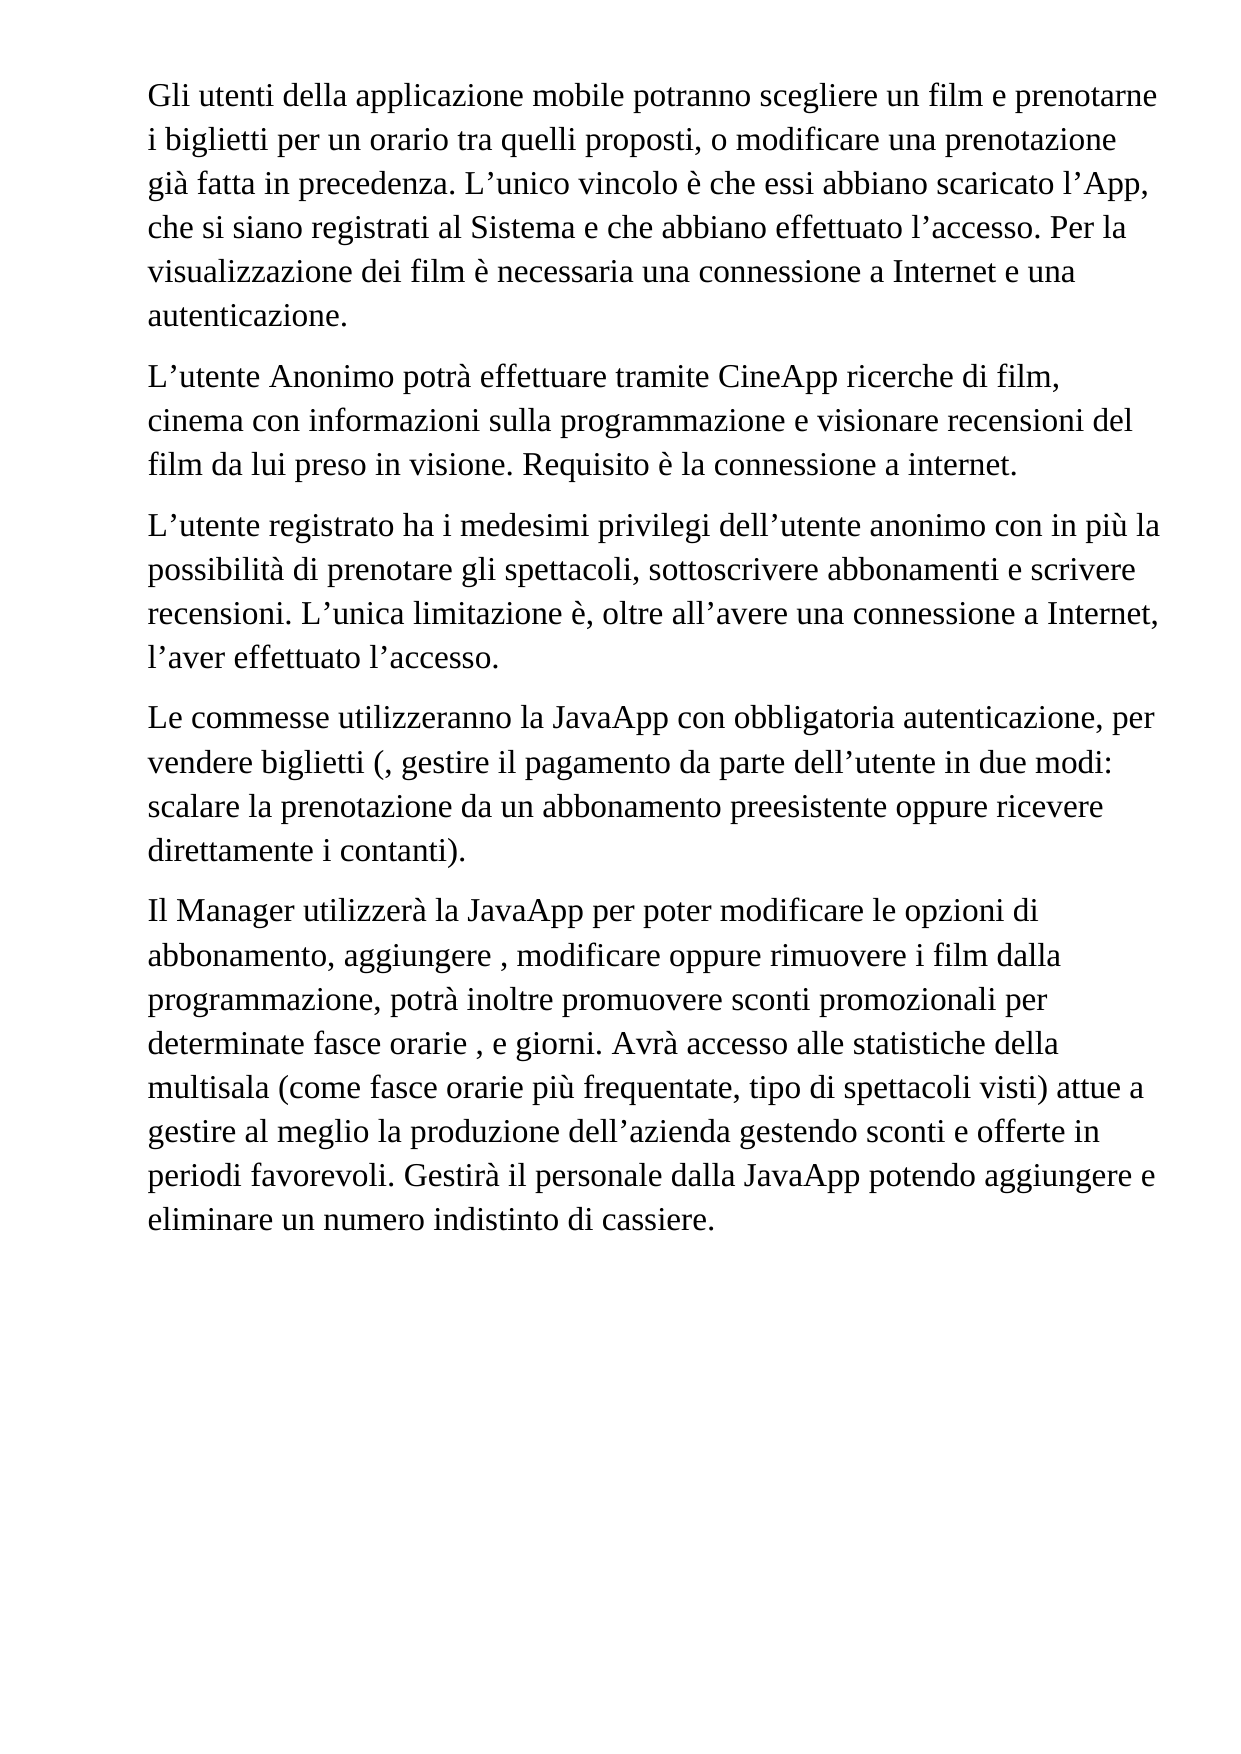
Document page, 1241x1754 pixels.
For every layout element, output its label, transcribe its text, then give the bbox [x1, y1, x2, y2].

text L’utente registrato ha i medesimi privilegi dell’utente anonimo con in più la possibilità di prenotare gli spettacoli, sottoscrivere abbonamenti e scrivere recensioni. L’unica limitazione è, oltre all’avere una connessione a Internet, l’aver effettuato l’accesso. [147, 505, 1165, 675]
text Gli utenti della applicazione mobile potranno scegliere un film e prenotarne i biglietti per un orario tra quelli proposti, o modificare una prenotazione già fatta in precedenza. L’unico vincolo è che essi abbiano scaricato l’App, che si siano registrati al Sistema e che abbiano effettuato l’accesso. Per la visualizzazione dei film è necessaria una connessione a Internet e una autenticazione. [147, 75, 1165, 334]
text Il Manager utilizzerà la JavaApp per poter modificare le opzioni di abbonamento, aggiungere , modificare oppure rimuovere i film dalla programmazione, potrà inoltre promuovere sconti promozionali per determinate fasce orarie , e giorni. Avrà accesso alle statistiche della multisala (come fasce orarie più frequentate, tipo di spettacoli visti) attue a gestire al meglio la produzione dell’azienda gestendo sconti e offerte in periodi favorevoli. Gestirà il personale dalla JavaApp potendo aggiungere e eliminare un numero indistinto di cassiere. [147, 891, 1165, 1237]
text L’utente Anonimo potrà effettuare tramite CineApp ricerche di film, cinema con informazioni sulla programmazione e visionare recensioni del film da lui preso in visione. Requisito è la connessione a internet. [147, 356, 1165, 482]
text Le commesse utilizzeranno la JavaApp con obbligatoria autenticazione, per vendere biglietti (, gestire il pagamento da parte dell’utente in due modi: scalare la prenotazione da un abbonamento preesistente oppure ricevere direttamente i contanti). [147, 698, 1165, 868]
